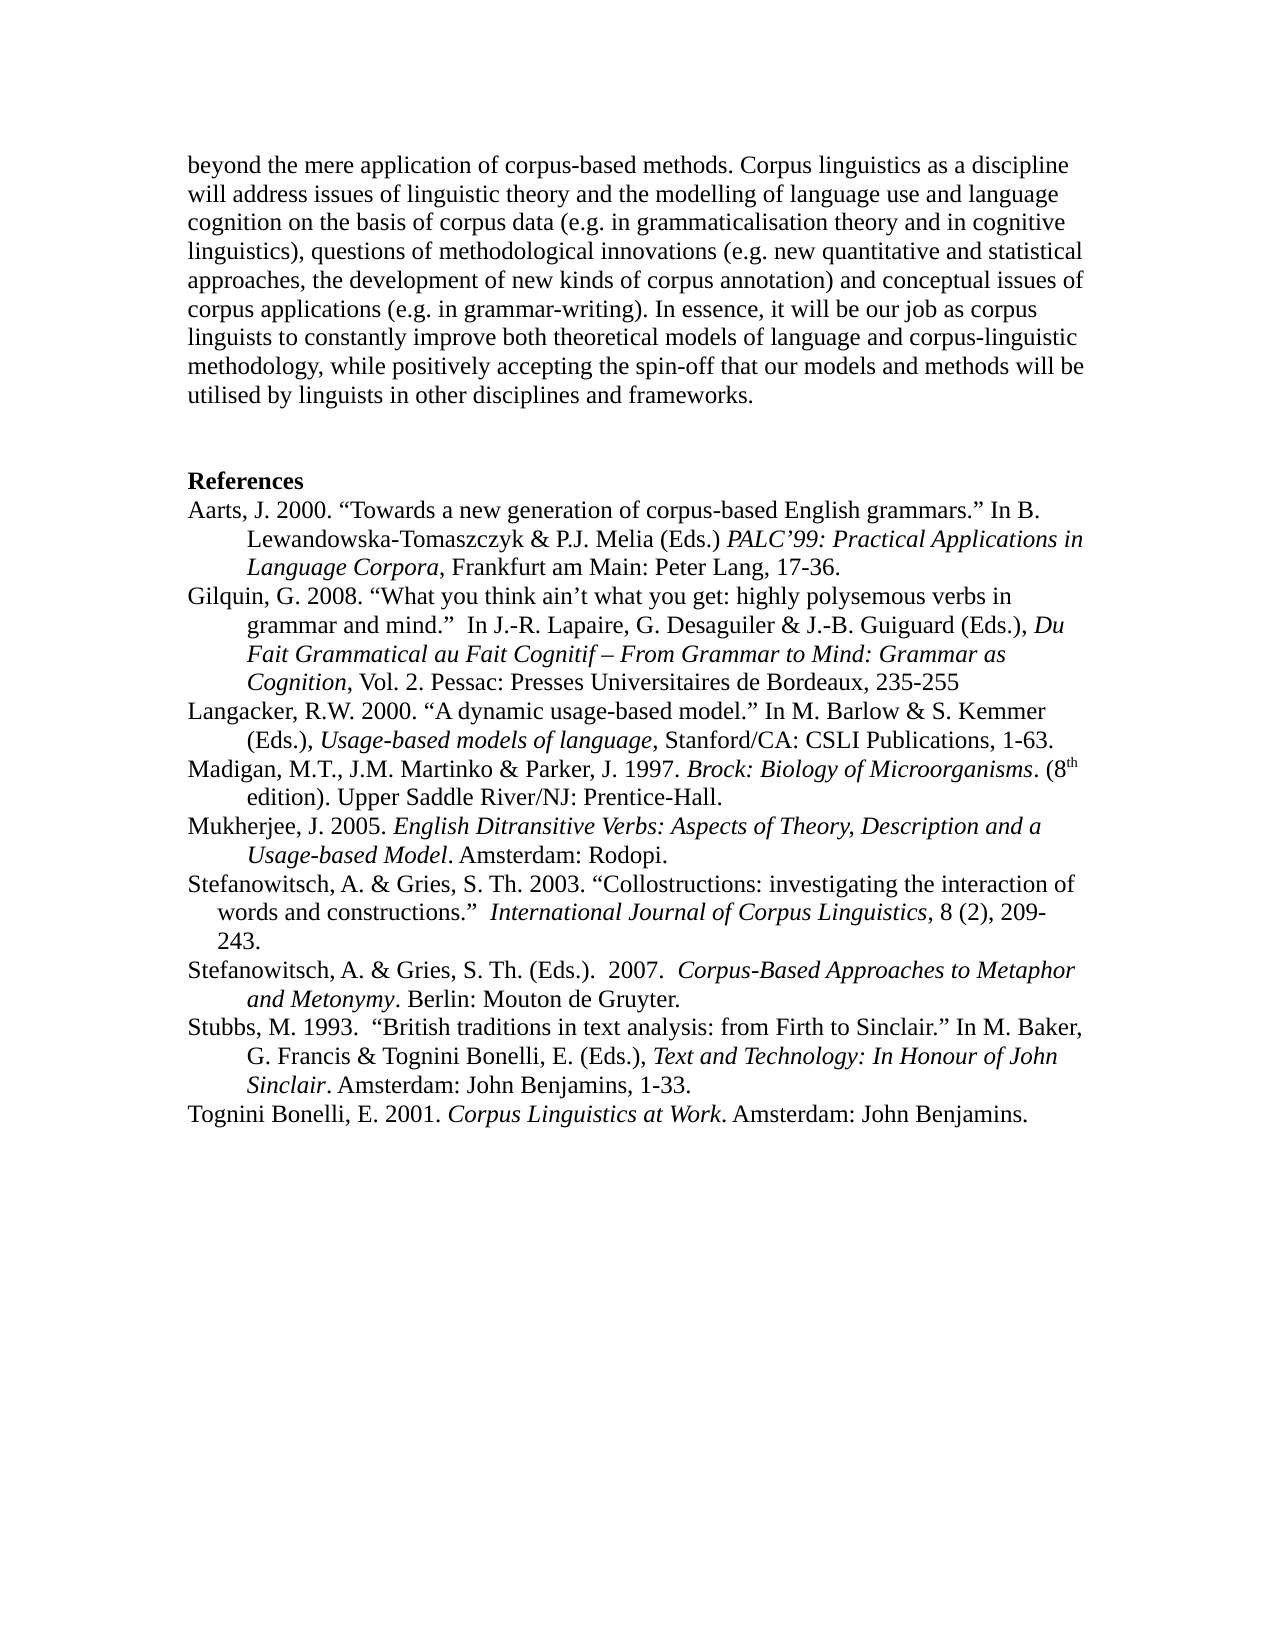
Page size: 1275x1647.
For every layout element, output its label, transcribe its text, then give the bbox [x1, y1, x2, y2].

text Stefanowitsch, A. & Gries, S. Th. (Eds.). 2007. Corpus-Based Approaches to Metaphor and Metonymy. Berlin: Mouton de Gruyter. [187, 955, 1087, 1012]
text References [187, 466, 1087, 495]
text Aarts, J. 2000. “Towards a new generation of corpus-based English grammars.” In B. Lewandowska-Tomaszczyk & P.J. Melia (Eds.) PALC’99: Practical Applications in Language Corpora, Frankfurt am Main: Peter Lang, 17-36. [187, 495, 1087, 581]
text Stubbs, M. 1993. “British traditions in text analysis: from Firth to Sinclair.” In M. Baker, G. Francis & Tognini Bonelli, E. (Eds.), Text and Technology: In Honour of John Sinclair. Amsterdam: John Benjamins, 1-33. [187, 1012, 1087, 1099]
text Mukherjee, J. 2005. English Ditransitive Verbs: Aspects of Theory, Description and a Usage-based Model. Amsterdam: Rodopi. [187, 811, 1087, 869]
text Langacker, R.W. 2000. “A dynamic usage-based model.” In M. Barlow & S. Kemmer (Eds.), Usage-based models of language, Stanford/CA: CSLI Publications, 1-63. [187, 696, 1087, 754]
text Tognini Bonelli, E. 2001. Corpus Linguistics at Work. Amsterdam: John Benjamins. [187, 1099, 1087, 1127]
text Stefanowitsch, A. & Gries, S. Th. 2003. “Collostructions: investigating the interaction of words and constructions.” International Journal of Corpus Linguistics, 8 (2), 209-243. [187, 869, 1087, 955]
text Gilquin, G. 2008. “What you think ain’t what you get: highly polysemous verbs in grammar and mind.” In J.-R. Lapaire, G. Desaguiler & J.-B. Guiguard (Eds.), Du Fait Grammatical au Fait Cognitif – From Grammar to Mind: Grammar as Cognition, Vol. 2. Pessac: Presses Universitaires de Bordeaux, 235-255 [187, 581, 1087, 696]
text beyond the mere application of corpus-based methods. Corpus linguistics as a discipline will address issues of linguistic theory and the modelling of language use and language cognition on the basis of corpus data (e.g. in grammaticalisation theory and in cognitive linguistics), questions of methodological innovations (e.g. new quantitative and statistical approaches, the development of new kinds of corpus annotation) and conceptual issues of corpus applications (e.g. in grammar-writing). In essence, it will be our job as corpus linguists to constantly improve both theoretical models of language and corpus-linguistic methodology, while positively accepting the spin-off that our models and methods will be utilised by linguists in other disciplines and frameworks. [187, 150, 1087, 409]
text Madigan, M.T., J.M. Martinko & Parker, J. 1997. Brock: Biology of Microorganisms. (8th edition). Upper Saddle River/NJ: Prentice-Hall. [187, 754, 1087, 811]
